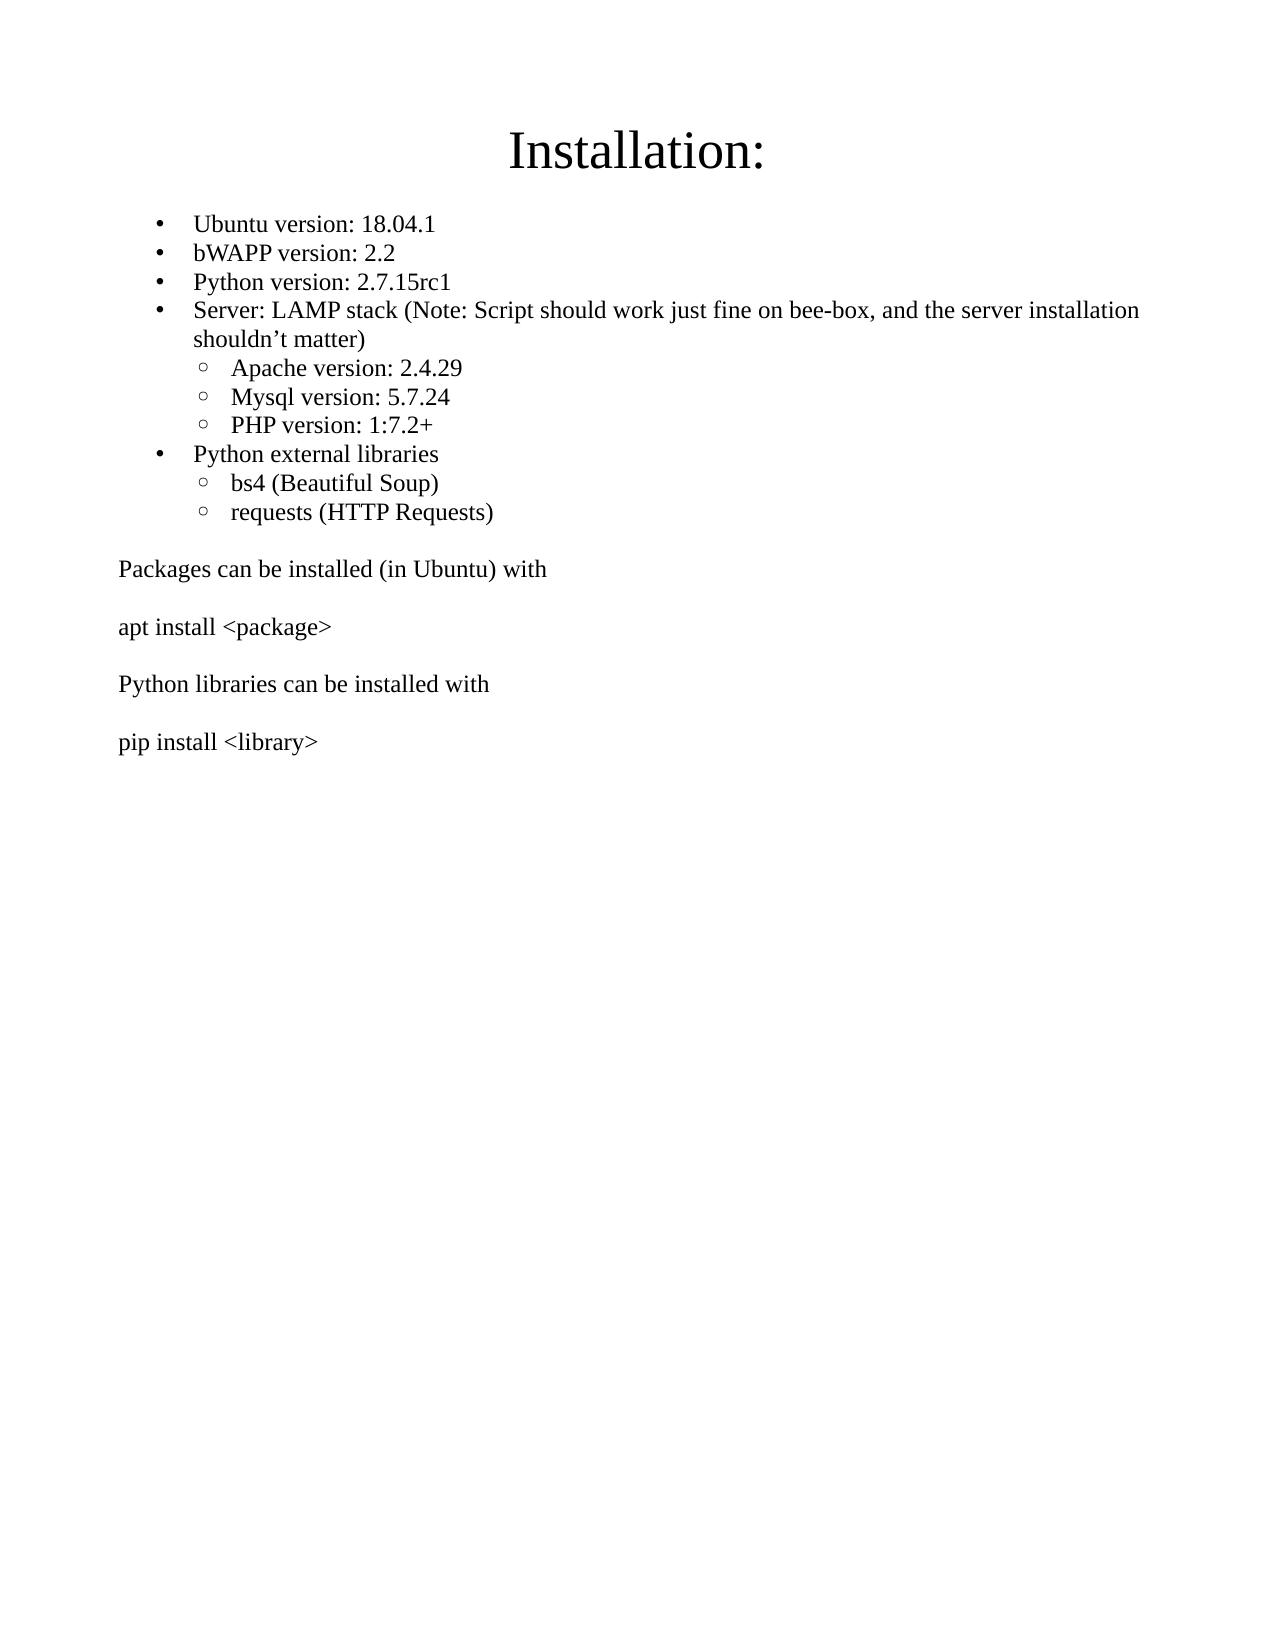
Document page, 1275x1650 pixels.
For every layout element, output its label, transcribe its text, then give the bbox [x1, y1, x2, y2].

text Installation: [118, 118, 1157, 180]
list Apache version: 2.4.29 [193, 353, 1157, 382]
text apt install <package> [118, 612, 1157, 640]
text pip install <library> [118, 727, 1157, 755]
list Server: LAMP stack (Note: Script should work just fine on bee-box, and the server installation shouldn’t matter) [156, 295, 1157, 353]
list Python version: 2.7.15rc1 [156, 267, 1157, 295]
text Python libraries can be installed with [118, 669, 1157, 698]
list Python external libraries [156, 439, 1157, 468]
list Mysql version: 5.7.24 [193, 382, 1157, 410]
list Ubuntu version: 18.04.1 [156, 209, 1157, 238]
list requests (HTTP Requests) [193, 497, 1157, 525]
text Packages can be installed (in Ubuntu) with [118, 554, 1157, 583]
list bWAPP version: 2.2 [156, 238, 1157, 267]
list PHP version: 1:7.2+ [193, 410, 1157, 439]
list bs4 (Beautiful Soup) [193, 468, 1157, 497]
